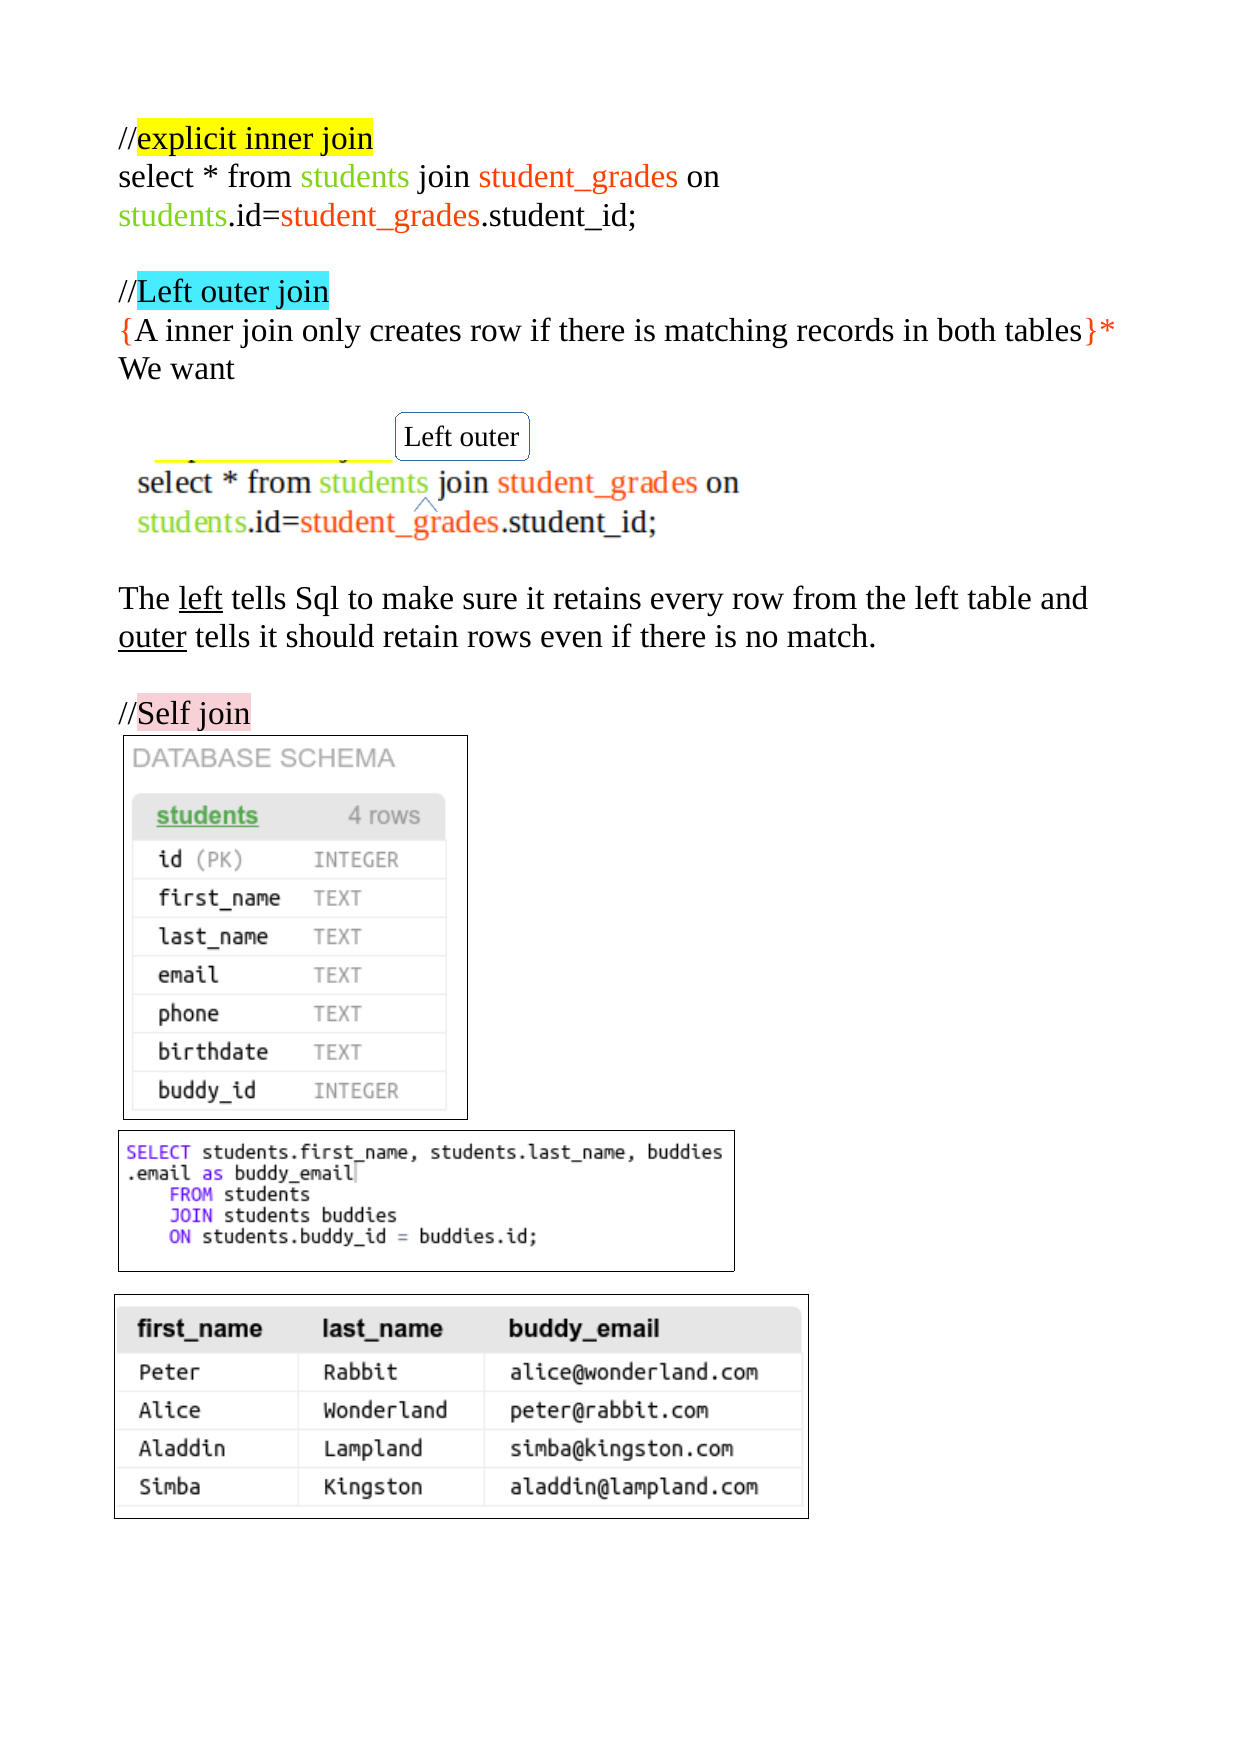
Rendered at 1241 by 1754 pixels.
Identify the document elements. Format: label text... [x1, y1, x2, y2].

text //Self join [118, 693, 1122, 731]
text select * from students join student_grades on students.id=student_grades.student_id; [118, 156, 1122, 233]
picture [116, 1296, 805, 1516]
text //Left outer join [118, 271, 1122, 310]
text //explicit inner join [118, 118, 1122, 156]
text The left tells Sql to make sure it retains every row from the left table and outer tells it should retain rows even if there is no match. [118, 578, 1122, 655]
picture [120, 1132, 732, 1269]
text {A inner join only creates row if there is matching records in both tables}* [118, 310, 1122, 348]
picture [133, 460, 742, 561]
text We want [118, 348, 1122, 386]
picture [126, 738, 464, 1117]
